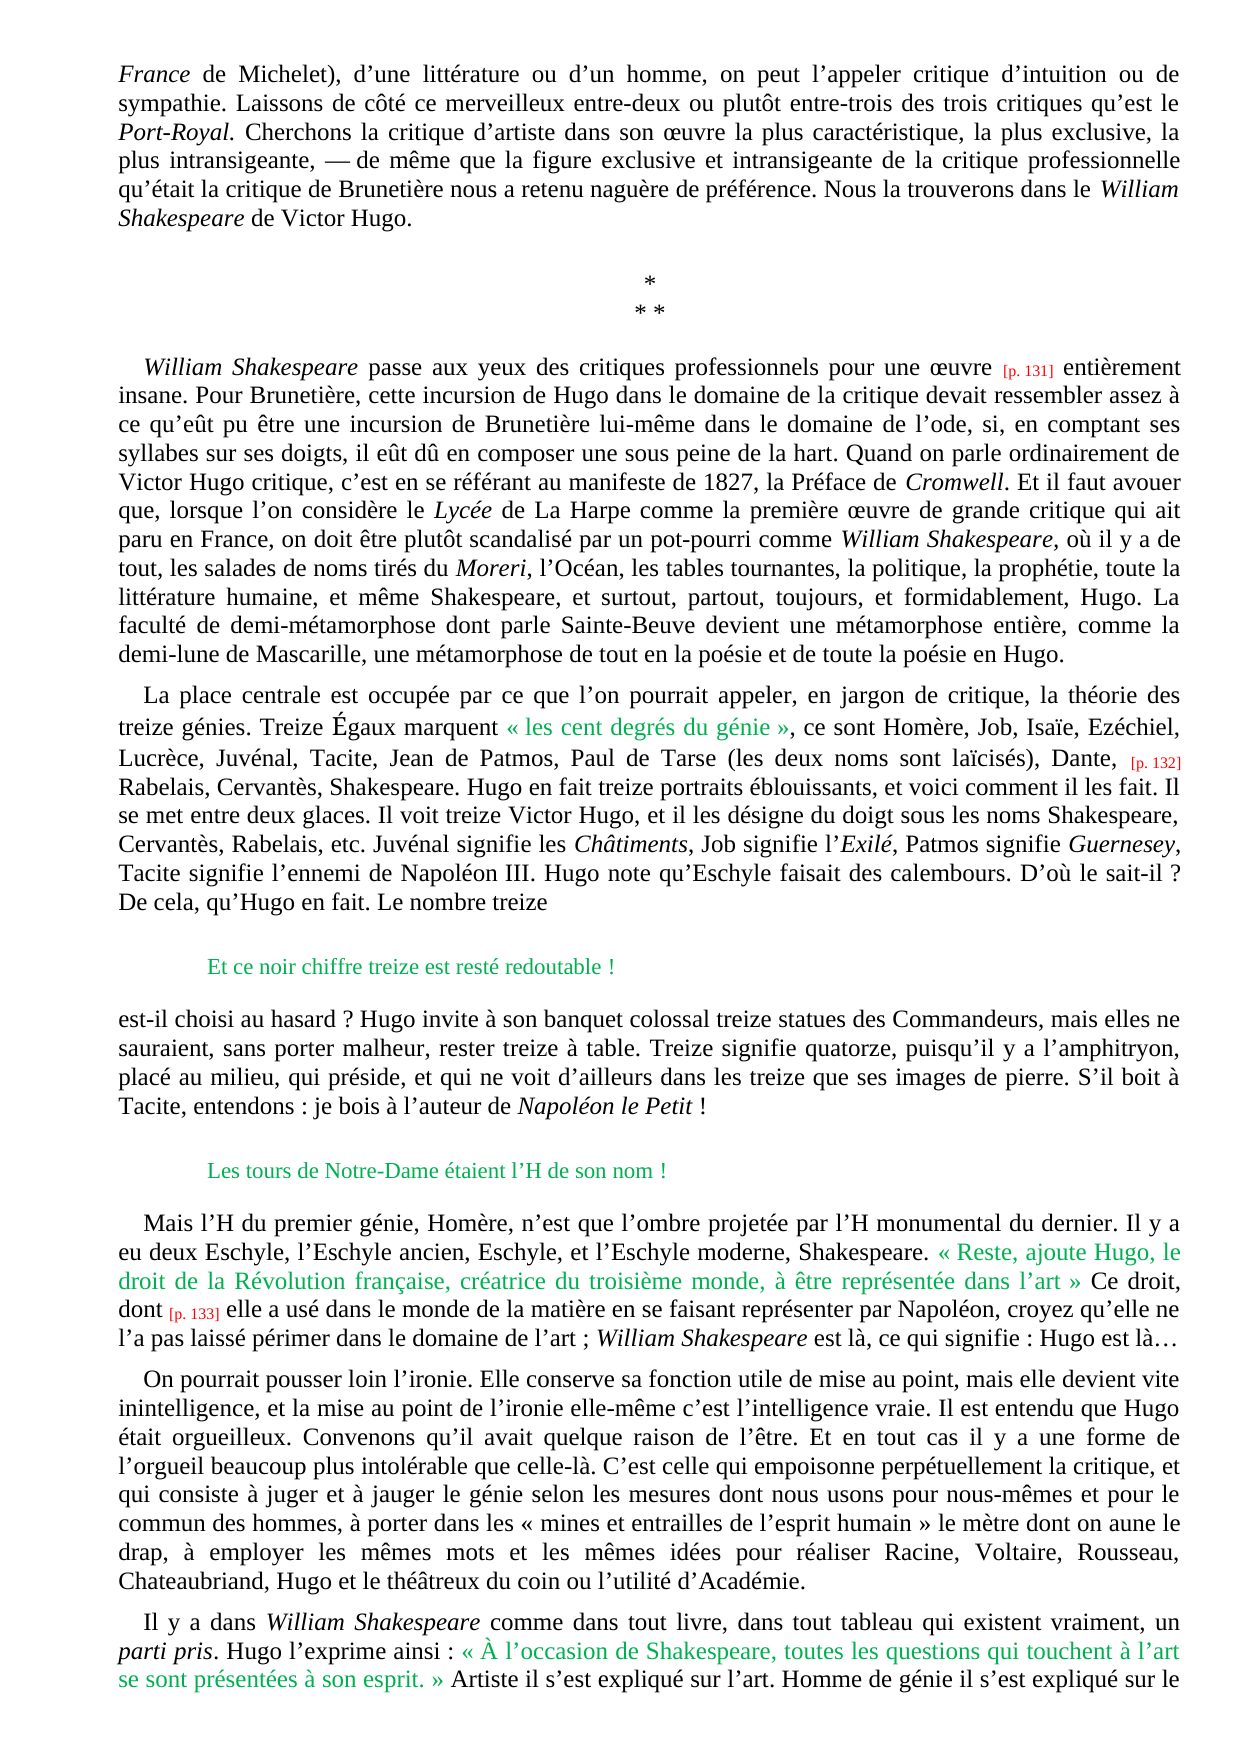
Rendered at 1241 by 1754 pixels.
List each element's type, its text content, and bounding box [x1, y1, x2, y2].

text On pourrait pousser loin l’ironie. Elle conserve sa fonction utile de mise au point, mais elle devient vite inintelligence, et la mise au point de l’ironie elle-même c’est l’intelligence vraie. Il est entendu que Hugo était orgueilleux. Convenons qu’il avait quelque raison de l’être. Et en tout cas il y a une forme de l’orgueil beaucoup plus intolérable que celle-là. C’est celle qui empoisonne perpétuellement la critique, et qui consiste à juger et à jauger le génie selon les mesures dont nous usons pour nous-mêmes et pour le commun des hommes, à porter dans les « mines et entrailles de l’esprit humain » le mètre dont on aune le drap, à employer les mêmes mots et les mêmes idées pour réaliser Racine, Voltaire, Rousseau, Chateaubriand, Hugo et le théâtreux du coin ou l’utilité d’Académie. [118, 1364, 1181, 1594]
text est-il choisi au hasard ? Hugo invite à son banquet colossal treize statues des Commandeurs, mais elles ne sauraient, sans porter malheur, rester treize à table. Treize signifie quatorze, puisqu’il y a l’amphitryon, placé au milieu, qui préside, et qui ne voit d’ailleurs dans les treize que ses images de pierre. S’il boit à Tacite, entendons : je bois à l’auteur de Napoléon le Petit ! [118, 1004, 1181, 1119]
text * * * [118, 269, 1181, 327]
text Et ce noir chiffre treize est resté redoutable ! [207, 953, 1181, 979]
text William Shakespeare passe aux yeux des critiques professionnels pour une œuvre [p. 131] entièrement insane. Pour Brunetière, cette incursion de Hugo dans le domaine de la critique devait ressembler assez à ce qu’eût pu être une incursion de Brunetière lui-même dans le domaine de l’ode, si, en comptant ses syllabes sur ses doigts, il eût dû en composer une sous peine de la hart. Quand on parle ordinairement de Victor Hugo critique, c’est en se référant au manifeste de 1827, la Préface de Cromwell. Et il faut avouer que, lorsque l’on considère le Lycée de La Harpe comme la première œuvre de grande critique qui ait paru en France, on doit être plutôt scandalisé par un pot-pourri comme William Shakespeare, où il y a de tout, les salades de noms tirés du Moreri, l’Océan, les tables tournantes, la politique, la prophétie, toute la littérature humaine, et même Shakespeare, et surtout, partout, toujours, et formidablement, Hugo. La faculté de demi-métamorphose dont parle Sainte-Beuve devient une métamorphose entière, comme la demi-lune de Mascarille, une métamorphose de tout en la poésie et de toute la poésie en Hugo. [118, 352, 1181, 668]
text France de Michelet), d’une littérature ou d’un homme, on peut l’appeler critique d’intuition ou de sympathie. Laissons de côté ce merveilleux entre-deux ou plutôt entre-trois des trois critiques qu’est le Port-Royal. Cherchons la critique d’artiste dans son œuvre la plus caractéristique, la plus exclusive, la plus intransigeante, — de même que la figure exclusive et intransigeante de la critique professionnelle qu’était la critique de Brunetière nous a retenu naguère de préférence. Nous la trouverons dans le William Shakespeare de Victor Hugo. [118, 59, 1181, 232]
text Il y a dans William Shakespeare comme dans tout livre, dans tout tableau qui existent vraiment, un parti pris. Hugo l’exprime ainsi : « À l’occasion de Shakespeare, toutes les questions qui touchent à l’art se sont présentées à son esprit. » Artiste il s’est expliqué sur l’art. Homme de génie il s’est expliqué sur le [118, 1607, 1181, 1693]
text La place centrale est occupée par ce que l’on pourrait appeler, en jargon de critique, la théorie des treize génies. Treize Égaux marquent « les cent degrés du génie », ce sont Homère, Job, Isaïe, Ezéchiel, Lucrèce, Juvénal, Tacite, Jean de Patmos, Paul de Tarse (les deux noms sont laïcisés), Dante, [p. 132] Rabelais, Cervantès, Shakespeare. Hugo en fait treize portraits éblouissants, et voici comment il les fait. Il se met entre deux glaces. Il voit treize Victor Hugo, et il les désigne du doigt sous les noms Shakespeare, Cervantès, Rabelais, etc. Juvénal signifie les Châtiments, Job signifie l’Exilé, Patmos signifie Guernesey, Tacite signifie l’ennemi de Napoléon III. Hugo note qu’Eschyle faisait des calembours. D’où le sait-il ? De cela, qu’Hugo en fait. Le nombre treize [118, 680, 1181, 916]
text Mais l’H du premier génie, Homère, n’est que l’ombre projetée par l’H monumental du dernier. Il y a eu deux Eschyle, l’Eschyle ancien, Eschyle, et l’Eschyle moderne, Shakespeare. « Reste, ajoute Hugo, le droit de la Révolution française, créatrice du troisième monde, à être représentée dans l’art » Ce droit, dont [p. 133] elle a usé dans le monde de la matière en se faisant représenter par Napoléon, croyez qu’elle ne l’a pas laissé périmer dans le domaine de l’art ; William Shakespeare est là, ce qui signifie : Hugo est là… [118, 1208, 1181, 1352]
text Les tours de Notre-Dame étaient l’H de son nom ! [207, 1157, 1181, 1183]
